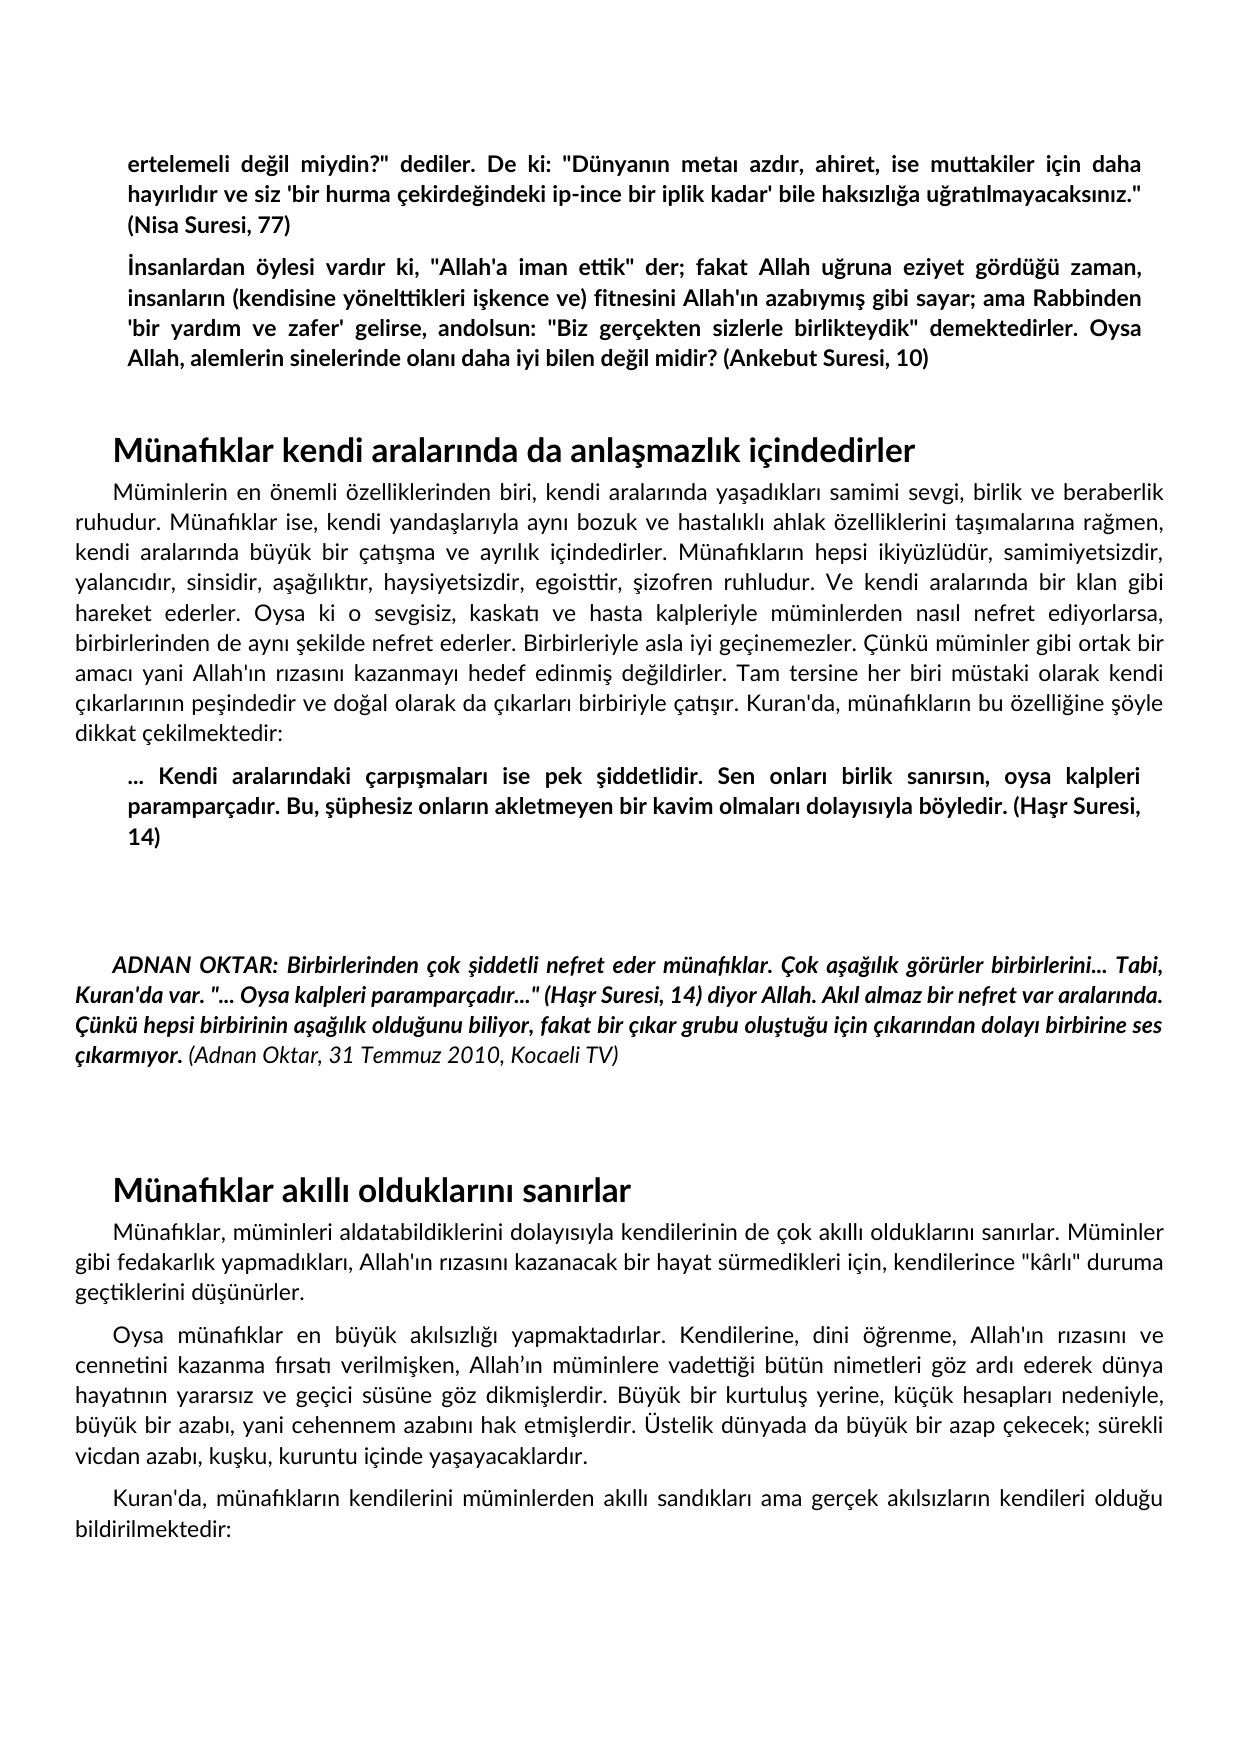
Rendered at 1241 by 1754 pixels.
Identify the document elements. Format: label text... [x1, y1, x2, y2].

text ... Kendi aralarındaki çarpışmaları ise pek şiddetlidir. Sen onları birlik sanırsın, oysa kalpleri paramparçadır. Bu, şüphesiz onların akletmeyen bir kavim olmaları dolayısıyla böyledir. (Haşr Suresi, 14) [127, 762, 1143, 850]
subtitle Münafıklar kendi aralarında da anlaşmazlık içindedirler [112, 429, 1165, 469]
text Münafıklar, müminleri aldatabildiklerini dolayısıyla kendilerinin de çok akıllı olduklarını sanırlar. Müminler gibi fedakarlık yapmadıkları, Allah'ın rızasını kazanacak bir hayat sürmedikleri için, kendilerince "kârlı" duruma geçtiklerini düşünürler. [75, 1217, 1165, 1305]
text İnsanlardan öylesi vardır ki, "Allah'a iman ettik" der; fakat Allah uğruna eziyet gördüğü zaman, insanların (kendisine yönelttikleri işkence ve) fitnesini Allah'ın azabıymış gibi sayar; ama Rabbinden 'bir yardım ve zafer' gelirse, andolsun: "Biz gerçekten sizlerle birlikteydik" demektedirler. Oysa Allah, alemlerin sinelerinde olanı daha iyi bilen değil midir? (Ankebut Suresi, 10) [127, 253, 1143, 371]
text Kuran'da, münafıkların kendilerini müminlerden akıllı sandıkları ama gerçek akılsızların kendileri olduğu bildirilmektedir: [75, 1484, 1165, 1542]
text ertelemeli değil miydin?" dediler. De ki: "Dünyanın metaı azdır, ahiret, ise muttakiler için daha hayırlıdır ve siz 'bir hurma çekirdeğindeki ip-ince bir iplik kadar' bile haksızlığa uğratılmayacaksınız." (Nisa Suresi, 77) [127, 150, 1143, 238]
text Müminlerin en önemli özelliklerinden biri, kendi aralarında yaşadıkları samimi sevgi, birlik ve beraberlik ruhudur. Münafıklar ise, kendi yandaşlarıyla aynı bozuk ve hastalıklı ahlak özelliklerini taşımalarına rağmen, kendi aralarında büyük bir çatışma ve ayrılık içindedirler. Münafıkların hepsi ikiyüzlüdür, samimiyetsizdir, yalancıdır, sinsidir, aşağılıktır, haysiyetsizdir, egoisttir, şizofren ruhludur. Ve kendi aralarında bir klan gibi hareket ederler. Oysa ki o sevgisiz, kaskatı ve hasta kalpleriyle müminlerden nasıl nefret ediyorlarsa, birbirlerinden de aynı şekilde nefret ederler. Birbirleriyle asla iyi geçinemezler. Çünkü müminler gibi ortak bir amacı yani Allah'ın rızasını kazanmayı hedef edinmiş değildirler. Tam tersine her biri müstaki olarak kendi çıkarlarının peşindedir ve doğal olarak da çıkarları birbiriyle çatışır. Kuran'da, münafıkların bu özelliğine şöyle dikkat çekilmektedir: [75, 477, 1165, 747]
subtitle Münafıklar akıllı olduklarını sanırlar [112, 1169, 1165, 1209]
text Oysa münafıklar en büyük akılsızlığı yapmaktadırlar. Kendilerine, dini öğrenme, Allah'ın rızasını ve cennetini kazanma fırsatı verilmişken, Allah’ın müminlere vadettiği bütün nimetleri göz ardı ederek dünya hayatının yararsız ve geçici süsüne göz dikmişlerdir. Büyük bir kurtuluş yerine, küçük hesapları nedeniyle, büyük bir azabı, yani cehennem azabını hak etmişlerdir. Üstelik dünyada da büyük bir azap çekecek; sürekli vicdan azabı, kuşku, kuruntu içinde yaşayacaklardır. [75, 1321, 1165, 1469]
text ADNAN OKTAR: Birbirlerinden çok şiddetli nefret eder münafıklar. Çok aşağılık görürler birbirlerini... Tabi, Kuran'da var. "... Oysa kalpleri paramparçadır..." (Haşr Suresi, 14) diyor Allah. Akıl almaz bir nefret var aralarında. Çünkü hepsi birbirinin aşağılık olduğunu biliyor, fakat bir çıkar grubu oluştuğu için çıkarından dolayı birbirine ses çıkarmıyor. (Adnan Oktar, 31 Temmuz 2010, Kocaeli TV) [75, 950, 1165, 1068]
